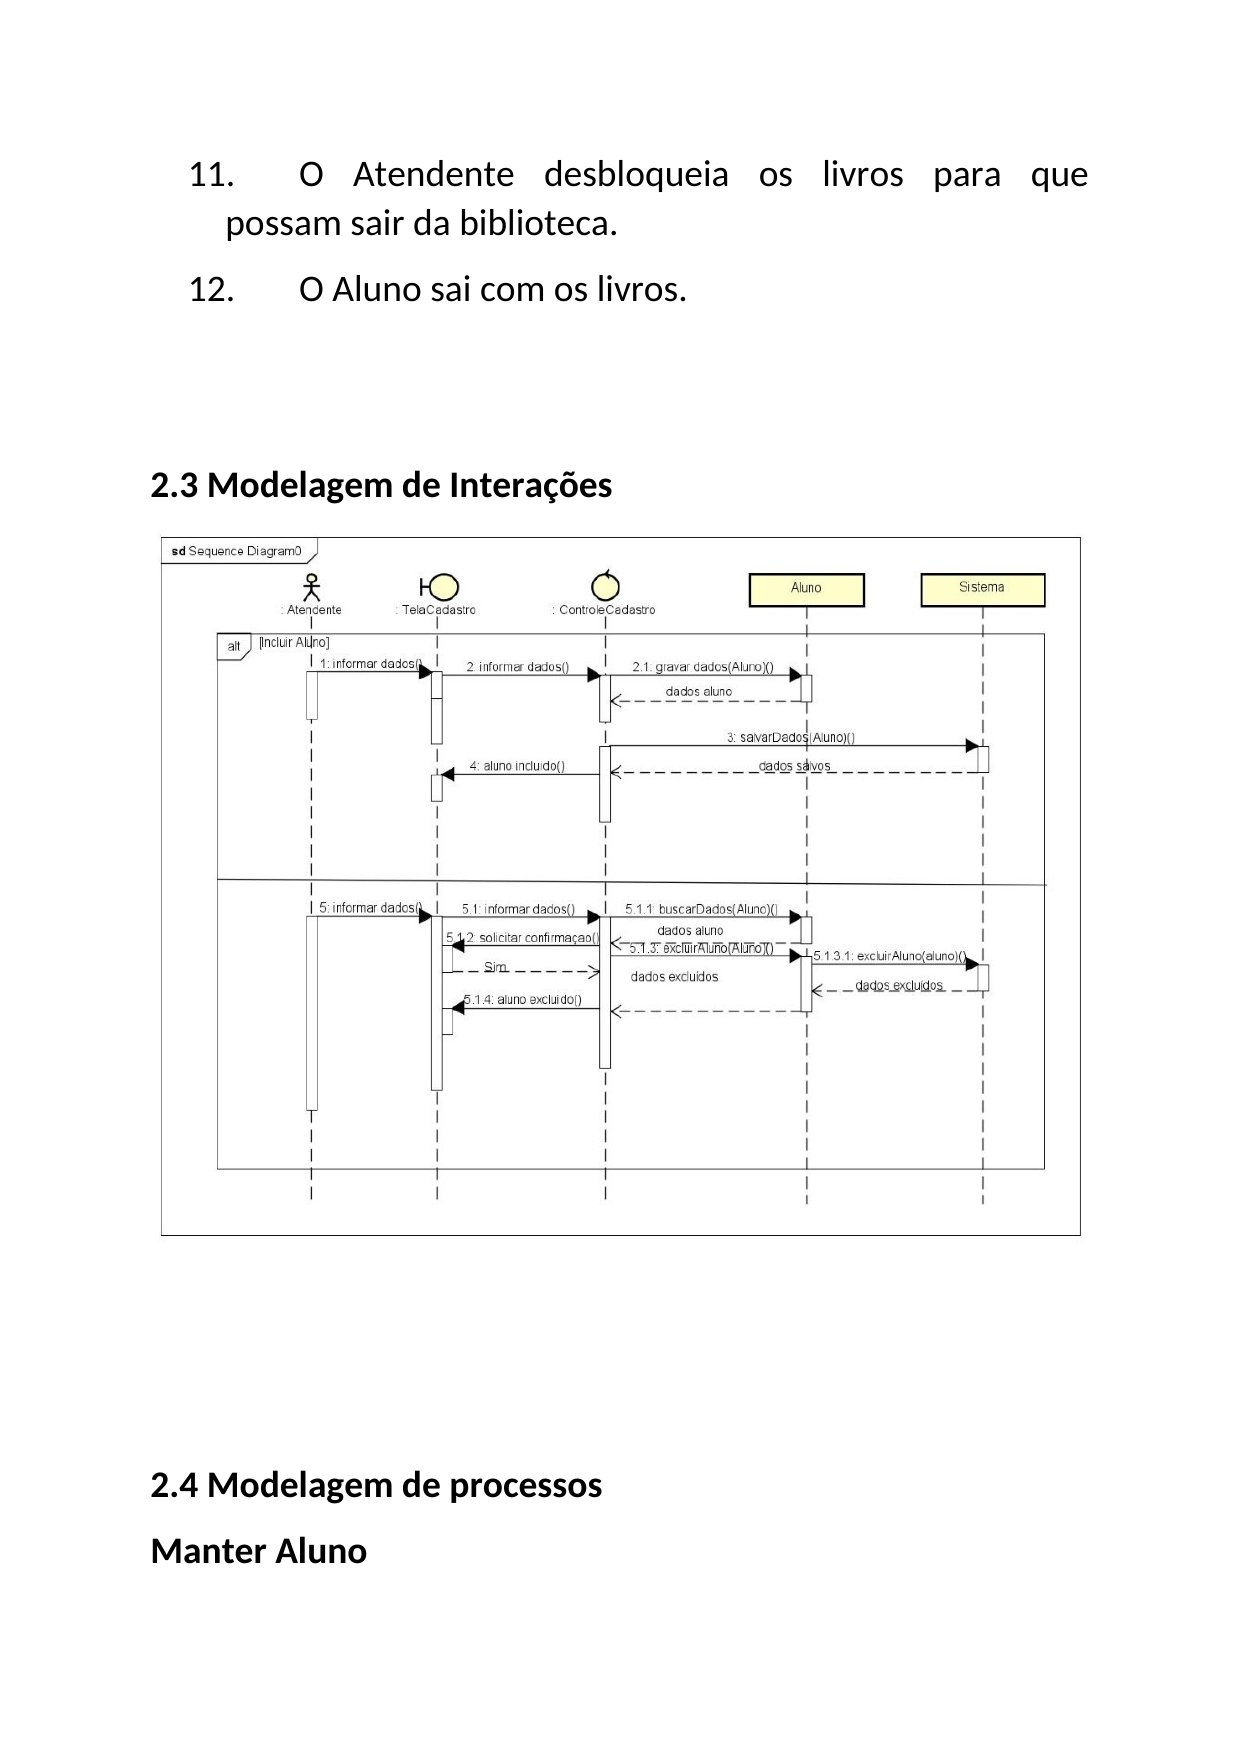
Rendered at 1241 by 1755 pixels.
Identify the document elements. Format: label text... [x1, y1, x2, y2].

list O Atendente desbloqueia os livros para que possam sair da biblioteca. [188, 150, 1089, 245]
list O Aluno sai com os livros. [188, 264, 1089, 310]
text 2.4 Modelagem de processos [150, 1461, 1089, 1507]
text 2.3 Modelagem de Interações [150, 461, 1089, 507]
picture [150, 527, 1090, 1246]
text Manter Aluno [150, 1527, 1089, 1573]
